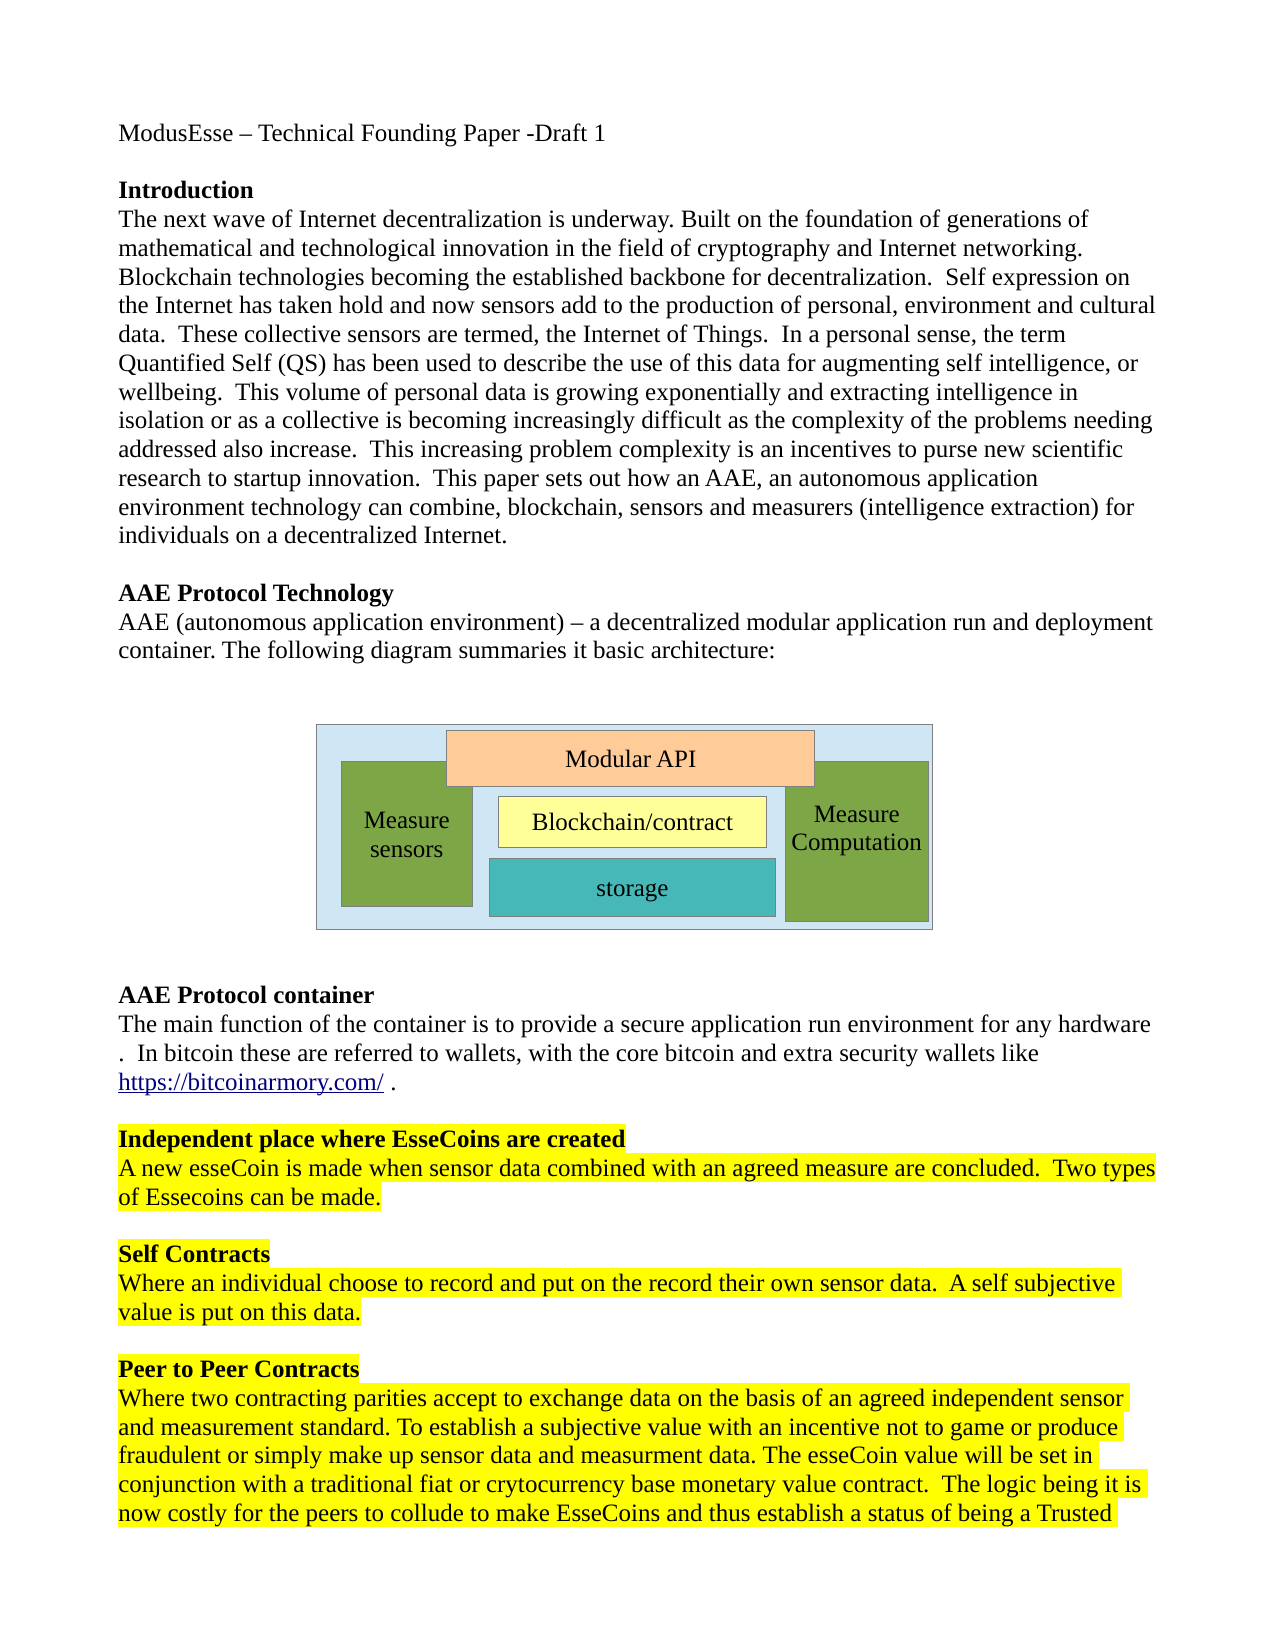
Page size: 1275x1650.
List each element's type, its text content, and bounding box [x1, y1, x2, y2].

text Where an individual choose to record and put on the record their own sensor data. A self subjective value is put on this data. [118, 1268, 1157, 1326]
text Self Contracts [118, 1239, 1157, 1268]
text Independent place where EsseCoins are created [118, 1124, 1157, 1153]
text ModusEsse – Technical Founding Paper -Draft 1 [118, 118, 1157, 147]
text Where two contracting parities accept to exchange data on the basis of an agreed independent sensor and measurement standard. To establish a subjective value with an incentive not to game or produce fraudulent or simply make up sensor data and measurment data. The esseCoin value will be set in conjunction with a traditional fiat or crytocurrency base monetary value contract. The logic being it is now costly for the peers to collude to make EsseCoins and thus establish a status of being a Trusted [118, 1383, 1157, 1527]
text AAE Protocol Technology [118, 578, 1157, 607]
text Introduction [118, 176, 1157, 204]
text AAE Protocol container [118, 981, 1157, 1009]
text The main function of the container is to provide a secure application run environment for any hardware . In bitcoin these are referred to wallets, with the core bitcoin and extra security wallets like https://bitcoinarmory.com/ . [118, 1009, 1157, 1096]
text AAE (autonomous application environment) – a decentralized modular application run and deployment container. The following diagram summaries it basic architecture: [118, 607, 1157, 664]
text Peer to Peer Contracts [118, 1354, 1157, 1383]
text The next wave of Internet decentralization is underway. Built on the foundation of generations of mathematical and technological innovation in the field of cryptography and Internet networking. Blockchain technologies becoming the established backbone for decentralization. Self expression on the Internet has taken hold and now sensors add to the production of personal, environment and cultural data. These collective sensors are termed, the Internet of Things. In a personal sense, the term Quantified Self (QS) has been used to describe the use of this data for augmenting self intelligence, or wellbeing. This volume of personal data is growing exponentially and extracting intelligence in isolation or as a collective is becoming increasingly difficult as the complexity of the problems needing addressed also increase. This increasing problem complexity is an incentives to purse new scientific research to startup innovation. This paper sets out how an AAE, an autonomous application environment technology can combine, blockchain, sensors and measurers (intelligence extraction) for individuals on a decentralized Internet. [118, 204, 1157, 549]
text A new esseCoin is made when sensor data combined with an agreed measure are concluded. Two types of Essecoins can be made. [118, 1153, 1157, 1211]
